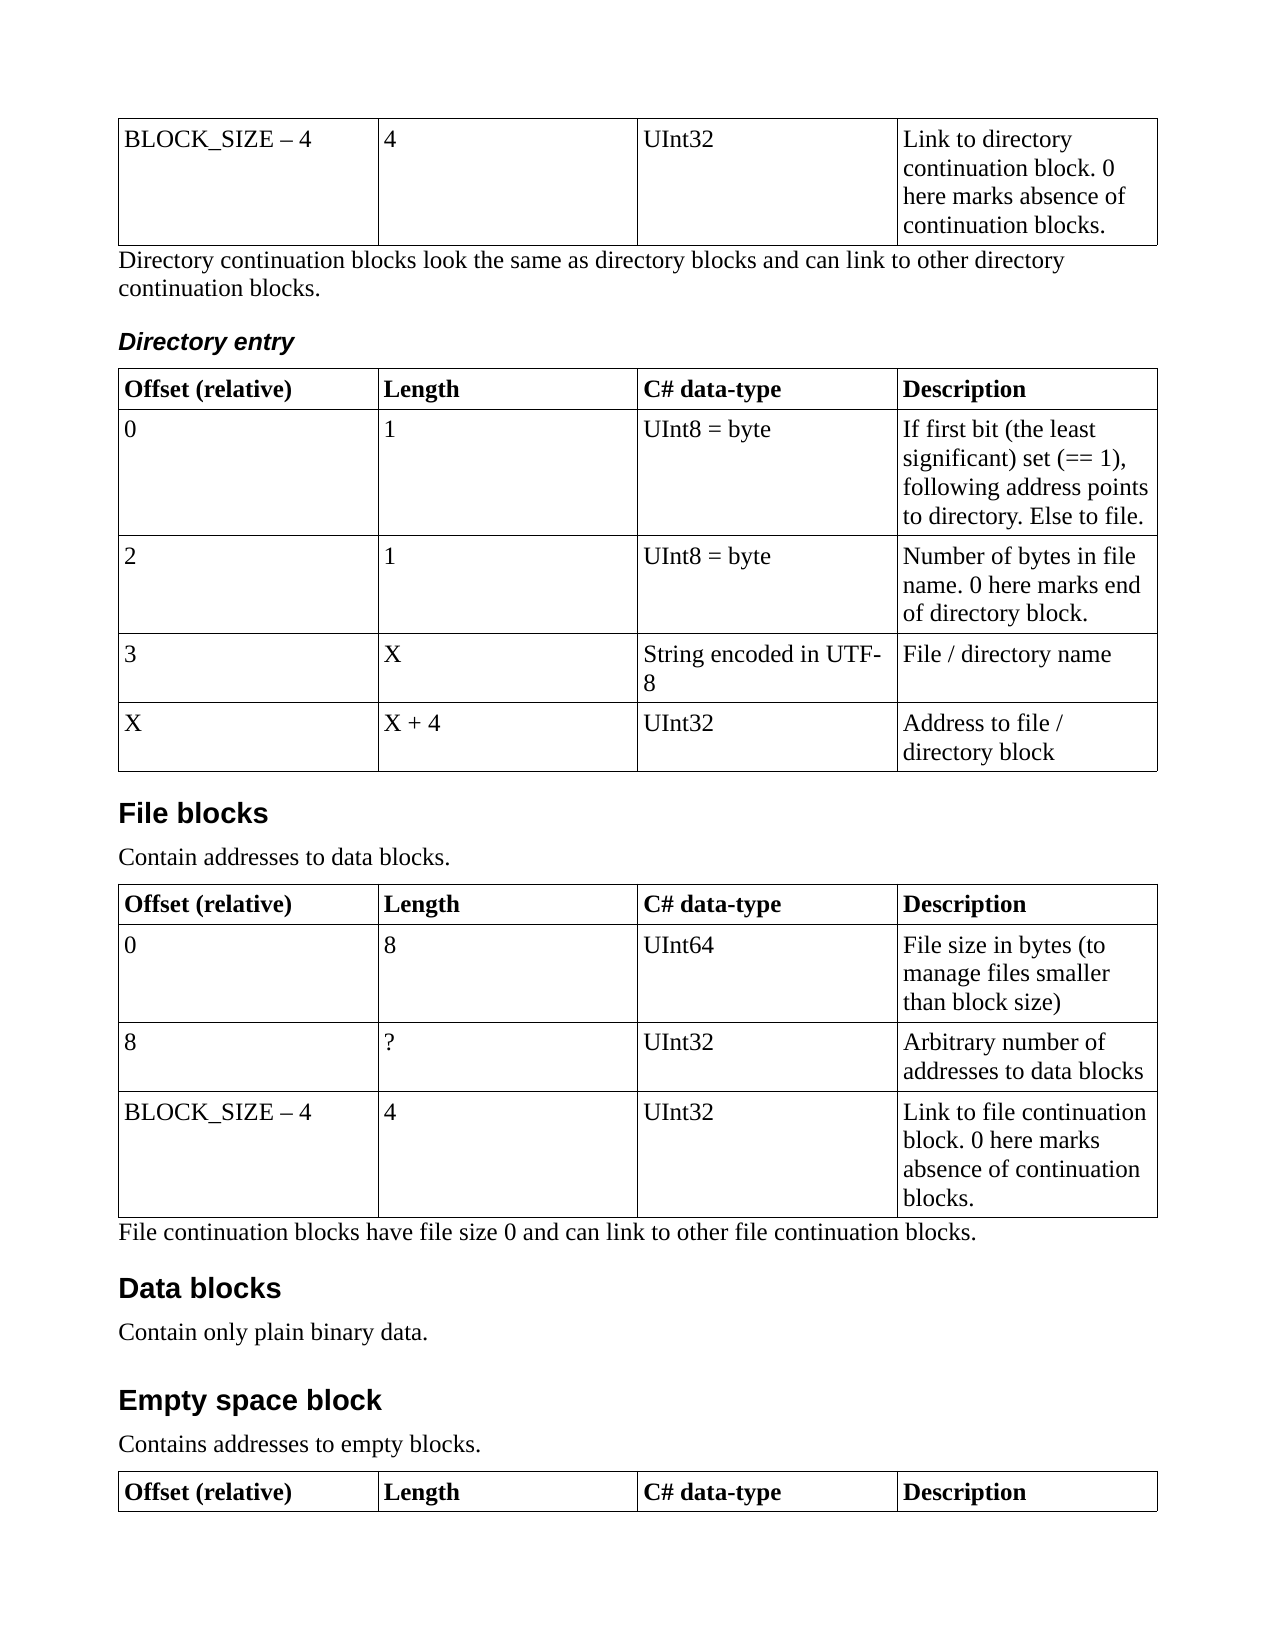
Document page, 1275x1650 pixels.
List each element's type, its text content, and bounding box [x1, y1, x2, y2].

table_header C# data-type [638, 885, 897, 924]
table_cell String encoded in UTF-8 [638, 634, 897, 702]
table_cell If first bit (the least significant) set (== 1), following address points to directory. Else to file. [898, 410, 1157, 535]
table_cell UInt32 [638, 119, 897, 245]
text Contains addresses to empty blocks. [118, 1429, 1157, 1458]
table_header Description [898, 885, 1157, 924]
table_cell UInt64 [638, 925, 897, 1022]
table_cell UInt32 [638, 703, 897, 771]
table_cell Address to file / directory block [898, 703, 1157, 771]
table_header Length [379, 369, 637, 409]
table_cell 1 [379, 410, 637, 535]
subtitle Directory entry [118, 327, 1157, 356]
table_header C# data-type [638, 369, 897, 409]
text Contain addresses to data blocks. [118, 842, 1157, 871]
table_cell 2 [119, 536, 378, 633]
table_cell UInt8 = byte [638, 536, 897, 633]
table_header Offset (relative) [119, 1472, 378, 1511]
table_cell File size in bytes (to manage files smaller than block size) [898, 925, 1157, 1022]
table_header Description [898, 369, 1157, 409]
table_cell 3 [119, 634, 378, 702]
table_header Description [898, 1472, 1157, 1511]
table_cell 0 [119, 925, 378, 1022]
table_cell ? [379, 1023, 637, 1091]
table_header C# data-type [638, 1472, 897, 1511]
table_cell BLOCK_SIZE – 4 [119, 119, 378, 245]
subtitle Data blocks [118, 1271, 1157, 1305]
table_header Length [379, 885, 637, 924]
table_cell Link to file continuation block. 0 here marks absence of continuation blocks. [898, 1092, 1157, 1217]
table_cell Arbitrary number of addresses to data blocks [898, 1023, 1157, 1091]
table_cell Link to directory continuation block. 0 here marks absence of continuation blocks. [898, 119, 1157, 245]
table_header Offset (relative) [119, 369, 378, 409]
table_cell File / directory name [898, 634, 1157, 702]
table_cell X [379, 634, 637, 702]
table_cell UInt8 = byte [638, 410, 897, 535]
table_cell UInt32 [638, 1023, 897, 1091]
subtitle File blocks [118, 796, 1157, 830]
table_cell 8 [119, 1023, 378, 1091]
table_cell 4 [379, 119, 637, 245]
text Directory continuation blocks look the same as directory blocks and can link to other directory continuation blocks. [118, 246, 1157, 302]
text Contain only plain binary data. [118, 1317, 1157, 1346]
table_cell X + 4 [379, 703, 637, 771]
table_cell Number of bytes in file name. 0 here marks end of directory block. [898, 536, 1157, 633]
table_cell 4 [379, 1092, 637, 1217]
table_cell 1 [379, 536, 637, 633]
table_cell 8 [379, 925, 637, 1022]
table_cell 0 [119, 410, 378, 535]
table_cell BLOCK_SIZE – 4 [119, 1092, 378, 1217]
table_cell X [119, 703, 378, 771]
subtitle Empty space block [118, 1383, 1157, 1417]
table_header Length [379, 1472, 637, 1511]
table_cell UInt32 [638, 1092, 897, 1217]
text File continuation blocks have file size 0 and can link to other file continuation blocks. [118, 1218, 1157, 1246]
table_header Offset (relative) [119, 885, 378, 924]
